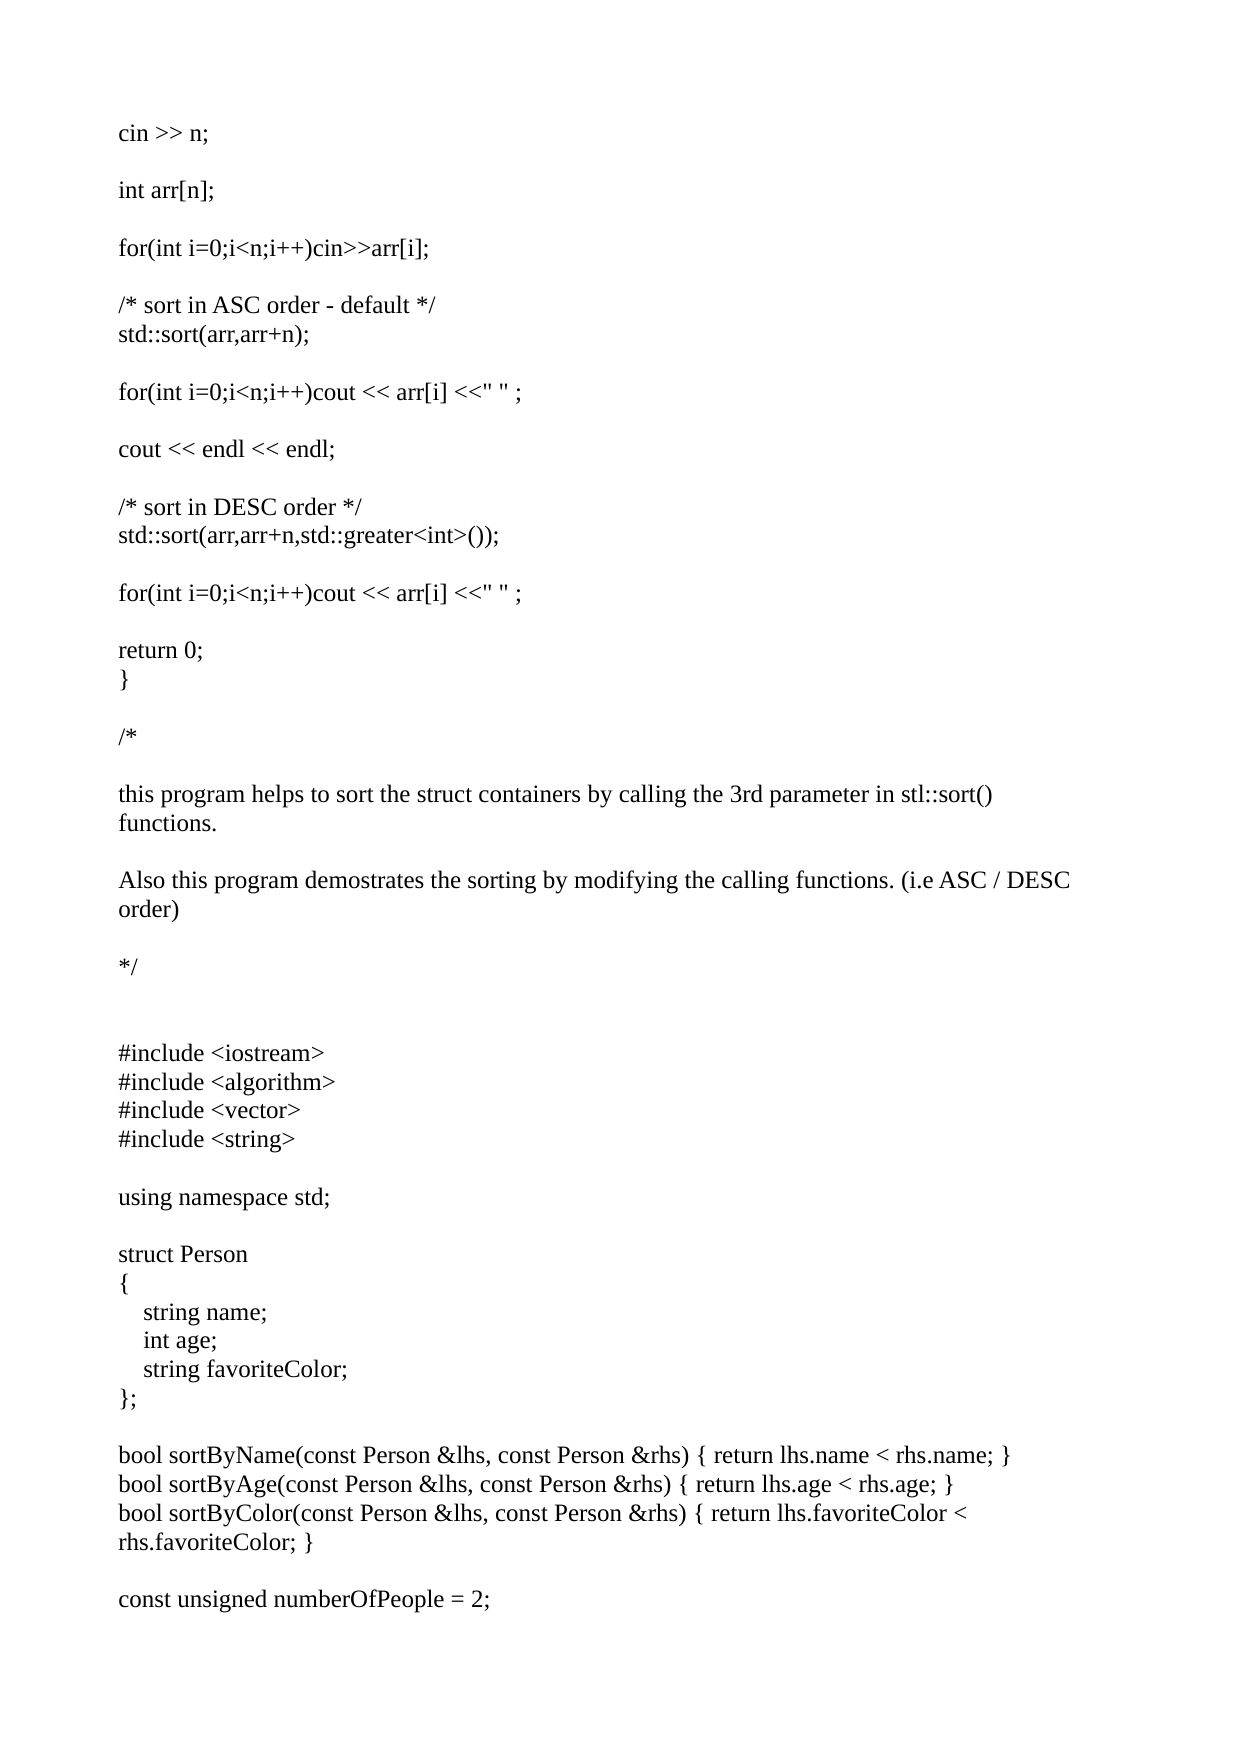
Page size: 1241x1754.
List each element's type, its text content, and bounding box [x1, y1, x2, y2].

text return 0; [118, 636, 1122, 664]
text std::sort(arr,arr+n,std::greater<int>()); [118, 521, 1122, 549]
text for(int i=0;i<n;i++)cout << arr[i] <<" " ; [118, 377, 1122, 406]
text bool sortByColor(const Person &lhs, const Person &rhs) { return lhs.favoriteColor < rhs.favoriteColor; } [118, 1498, 1122, 1556]
text struct Person [118, 1239, 1122, 1268]
text functions. [118, 808, 1122, 837]
text for(int i=0;i<n;i++)cout << arr[i] <<" " ; [118, 578, 1122, 607]
text string favoriteColor; [118, 1354, 1122, 1383]
text cin >> n; [118, 118, 1122, 147]
text string name; [118, 1297, 1122, 1326]
text int age; [118, 1326, 1122, 1354]
text this program helps to sort the struct containers by calling the 3rd parameter in stl::sort() [118, 779, 1122, 808]
text using namespace std; [118, 1182, 1122, 1211]
text #include <algorithm> [118, 1067, 1122, 1096]
text for(int i=0;i<n;i++)cin>>arr[i]; [118, 233, 1122, 262]
text { [118, 1268, 1122, 1297]
text Also this program demostrates the sorting by modifying the calling functions. (i.e ASC / DESC order) [118, 866, 1122, 923]
text const unsigned numberOfPeople = 2; [118, 1584, 1122, 1613]
text #include <string> [118, 1124, 1122, 1153]
text std::sort(arr,arr+n); [118, 319, 1122, 348]
text bool sortByAge(const Person &lhs, const Person &rhs) { return lhs.age < rhs.age; } [118, 1469, 1122, 1498]
text */ [118, 952, 1122, 981]
text /* sort in DESC order */ [118, 492, 1122, 521]
text int arr[n]; [118, 176, 1122, 204]
text /* sort in ASC order - default */ [118, 291, 1122, 319]
text }; [118, 1383, 1122, 1412]
text } [118, 664, 1122, 693]
text /* [118, 722, 1122, 751]
text #include <vector> [118, 1096, 1122, 1124]
text cout << endl << endl; [118, 434, 1122, 463]
text #include <iostream> [118, 1038, 1122, 1067]
text bool sortByName(const Person &lhs, const Person &rhs) { return lhs.name < rhs.name; } [118, 1441, 1122, 1469]
